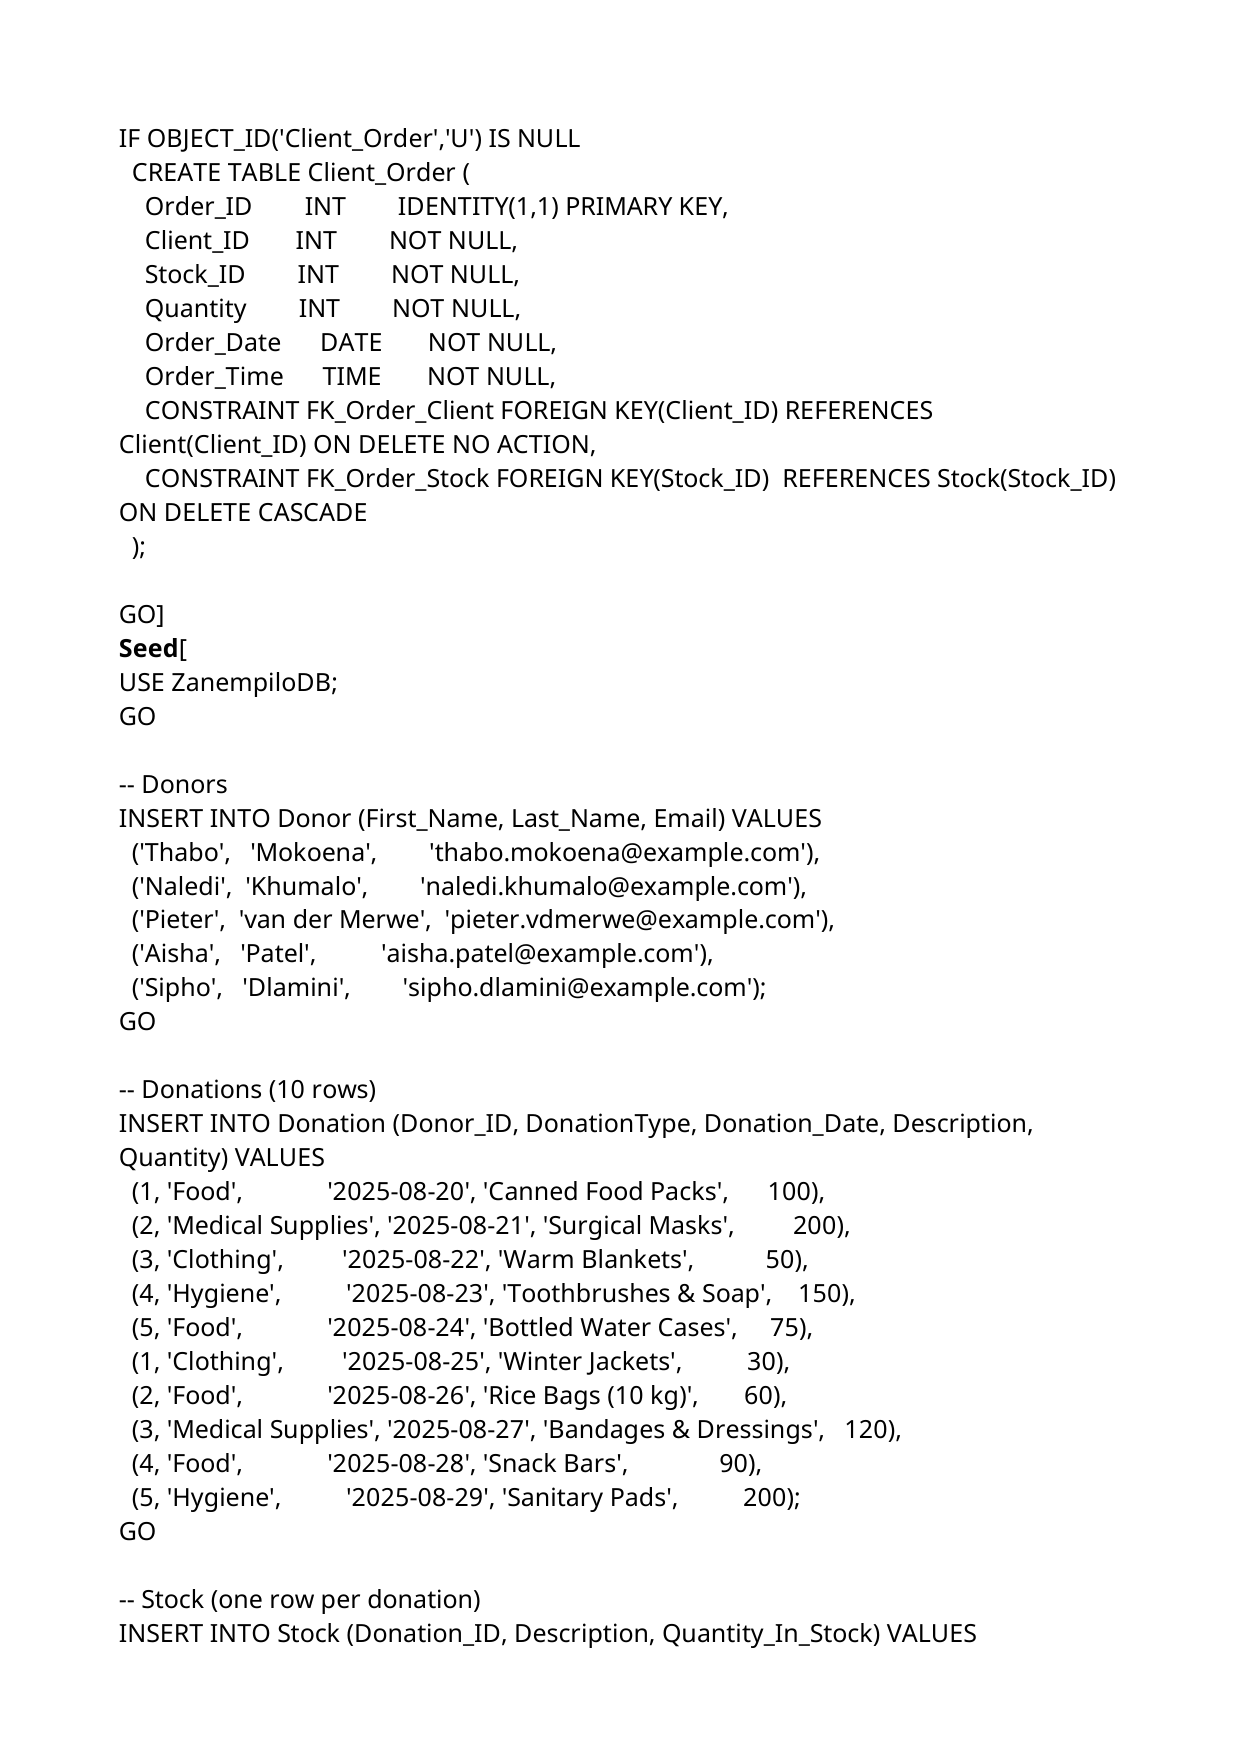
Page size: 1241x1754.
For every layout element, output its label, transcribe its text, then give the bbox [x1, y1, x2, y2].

text CREATE TABLE Client_Order ( [119, 155, 1121, 189]
text (5, 'Food', '2025-08-24', 'Bottled Water Cases', 75), [119, 1310, 1121, 1344]
text IF OBJECT_ID('Client_Order','U') IS NULL [119, 121, 1121, 155]
text (4, 'Hygiene', '2025-08-23', 'Toothbrushes & Soap', 150), [119, 1276, 1121, 1310]
text INSERT INTO Donation (Donor_ID, DonationType, Donation_Date, Description, Quantity) VALUES [119, 1106, 1121, 1174]
text GO [119, 699, 1121, 733]
text Order_ID INT IDENTITY(1,1) PRIMARY KEY, [119, 189, 1121, 223]
text -- Stock (one row per donation) [119, 1582, 1121, 1616]
text GO] [119, 597, 1121, 631]
text ('Sipho', 'Dlamini', 'sipho.dlamini@example.com'); [119, 970, 1121, 1004]
text ('Pieter', 'van der Merwe', 'pieter.vdmerwe@example.com'), [119, 902, 1121, 936]
text CONSTRAINT FK_Order_Stock FOREIGN KEY(Stock_ID) REFERENCES Stock(Stock_ID) ON DELETE CASCADE [119, 461, 1121, 529]
text Order_Date DATE NOT NULL, [119, 325, 1121, 359]
text (3, 'Medical Supplies', '2025-08-27', 'Bandages & Dressings', 120), [119, 1412, 1121, 1446]
text (3, 'Clothing', '2025-08-22', 'Warm Blankets', 50), [119, 1242, 1121, 1276]
text ('Naledi', 'Khumalo', 'naledi.khumalo@example.com'), [119, 868, 1121, 902]
text ('Aisha', 'Patel', 'aisha.patel@example.com'), [119, 936, 1121, 970]
text (5, 'Hygiene', '2025-08-29', 'Sanitary Pads', 200); [119, 1480, 1121, 1514]
text CONSTRAINT FK_Order_Client FOREIGN KEY(Client_ID) REFERENCES Client(Client_ID) ON DELETE NO ACTION, [119, 393, 1121, 461]
text (1, 'Clothing', '2025-08-25', 'Winter Jackets', 30), [119, 1344, 1121, 1378]
text Stock_ID INT NOT NULL, [119, 257, 1121, 291]
text (4, 'Food', '2025-08-28', 'Snack Bars', 90), [119, 1446, 1121, 1480]
text USE ZanempiloDB; [119, 665, 1121, 699]
text Client_ID INT NOT NULL, [119, 223, 1121, 257]
text INSERT INTO Stock (Donation_ID, Description, Quantity_In_Stock) VALUES [119, 1616, 1121, 1649]
text GO [119, 1004, 1121, 1038]
text INSERT INTO Donor (First_Name, Last_Name, Email) VALUES [119, 801, 1121, 834]
text Order_Time TIME NOT NULL, [119, 359, 1121, 393]
text -- Donors [119, 767, 1121, 801]
text Seed[ [119, 631, 1121, 665]
text ); [119, 529, 1121, 563]
text ('Thabo', 'Mokoena', 'thabo.mokoena@example.com'), [119, 834, 1121, 868]
text Quantity INT NOT NULL, [119, 291, 1121, 325]
text (1, 'Food', '2025-08-20', 'Canned Food Packs', 100), [119, 1174, 1121, 1208]
text GO [119, 1514, 1121, 1548]
text -- Donations (10 rows) [119, 1072, 1121, 1106]
text (2, 'Food', '2025-08-26', 'Rice Bags (10 kg)', 60), [119, 1378, 1121, 1412]
text (2, 'Medical Supplies', '2025-08-21', 'Surgical Masks', 200), [119, 1208, 1121, 1242]
